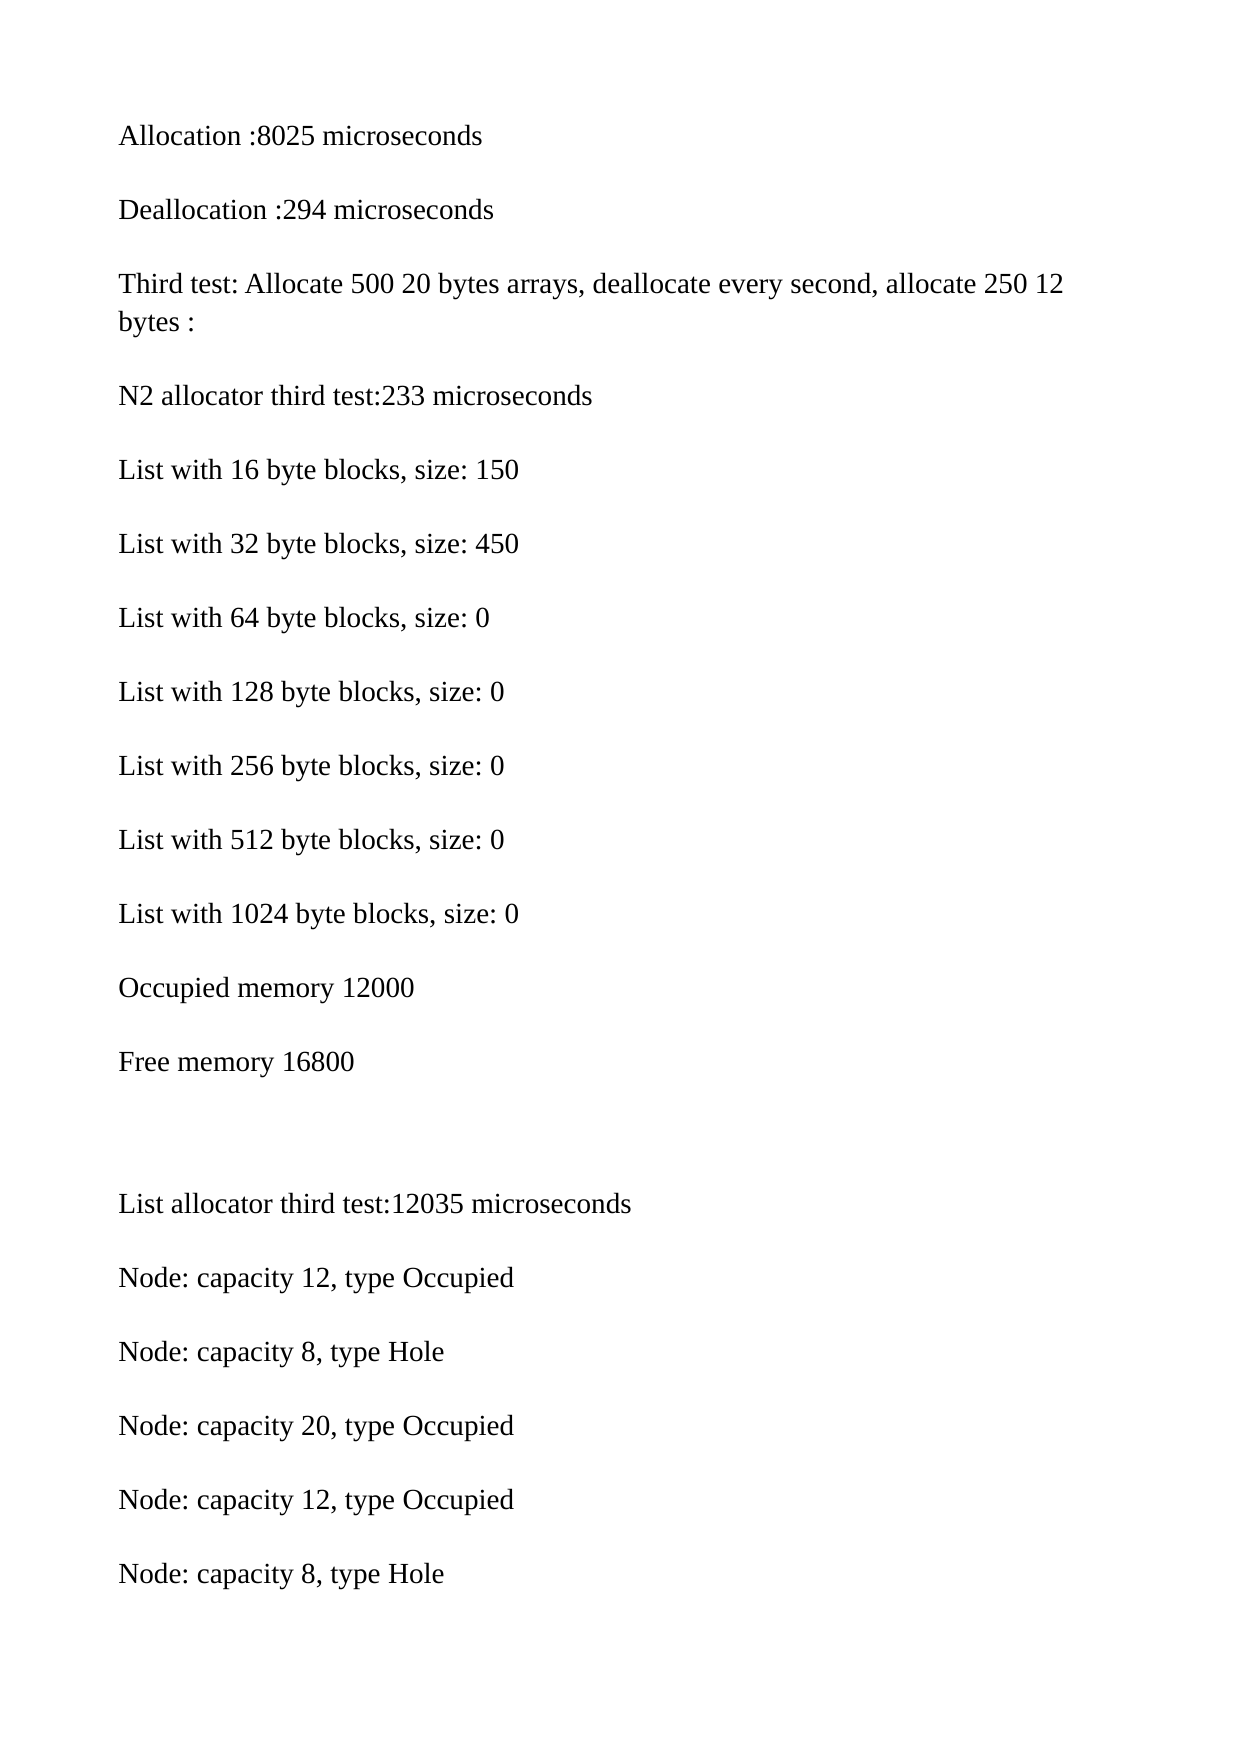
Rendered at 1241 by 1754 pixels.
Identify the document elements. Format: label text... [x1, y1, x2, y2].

text Third test: Allocate 500 20 bytes arrays, deallocate every second, allocate 250 12 bytes : [118, 266, 1122, 338]
text List with 256 byte blocks, size: 0 [118, 748, 1122, 782]
text Occupied memory 12000 [118, 970, 1122, 1004]
text N2 allocator third test:233 microseconds [118, 378, 1122, 412]
text Node: capacity 12, type Occupied [118, 1482, 1122, 1516]
text Allocation :8025 microseconds [118, 118, 1122, 152]
text List with 128 byte blocks, size: 0 [118, 674, 1122, 708]
text List with 512 byte blocks, size: 0 [118, 822, 1122, 856]
text List with 64 byte blocks, size: 0 [118, 600, 1122, 634]
text Node: capacity 8, type Hole [118, 1556, 1122, 1590]
text Node: capacity 20, type Occupied [118, 1408, 1122, 1442]
text List allocator third test:12035 microseconds [118, 1187, 1122, 1220]
text List with 1024 byte blocks, size: 0 [118, 896, 1122, 930]
text Node: capacity 8, type Hole [118, 1334, 1122, 1368]
text Free memory 16800 [118, 1044, 1122, 1078]
text List with 16 byte blocks, size: 150 [118, 452, 1122, 486]
text List with 32 byte blocks, size: 450 [118, 526, 1122, 560]
text Node: capacity 12, type Occupied [118, 1261, 1122, 1294]
text Deallocation :294 microseconds [118, 192, 1122, 226]
